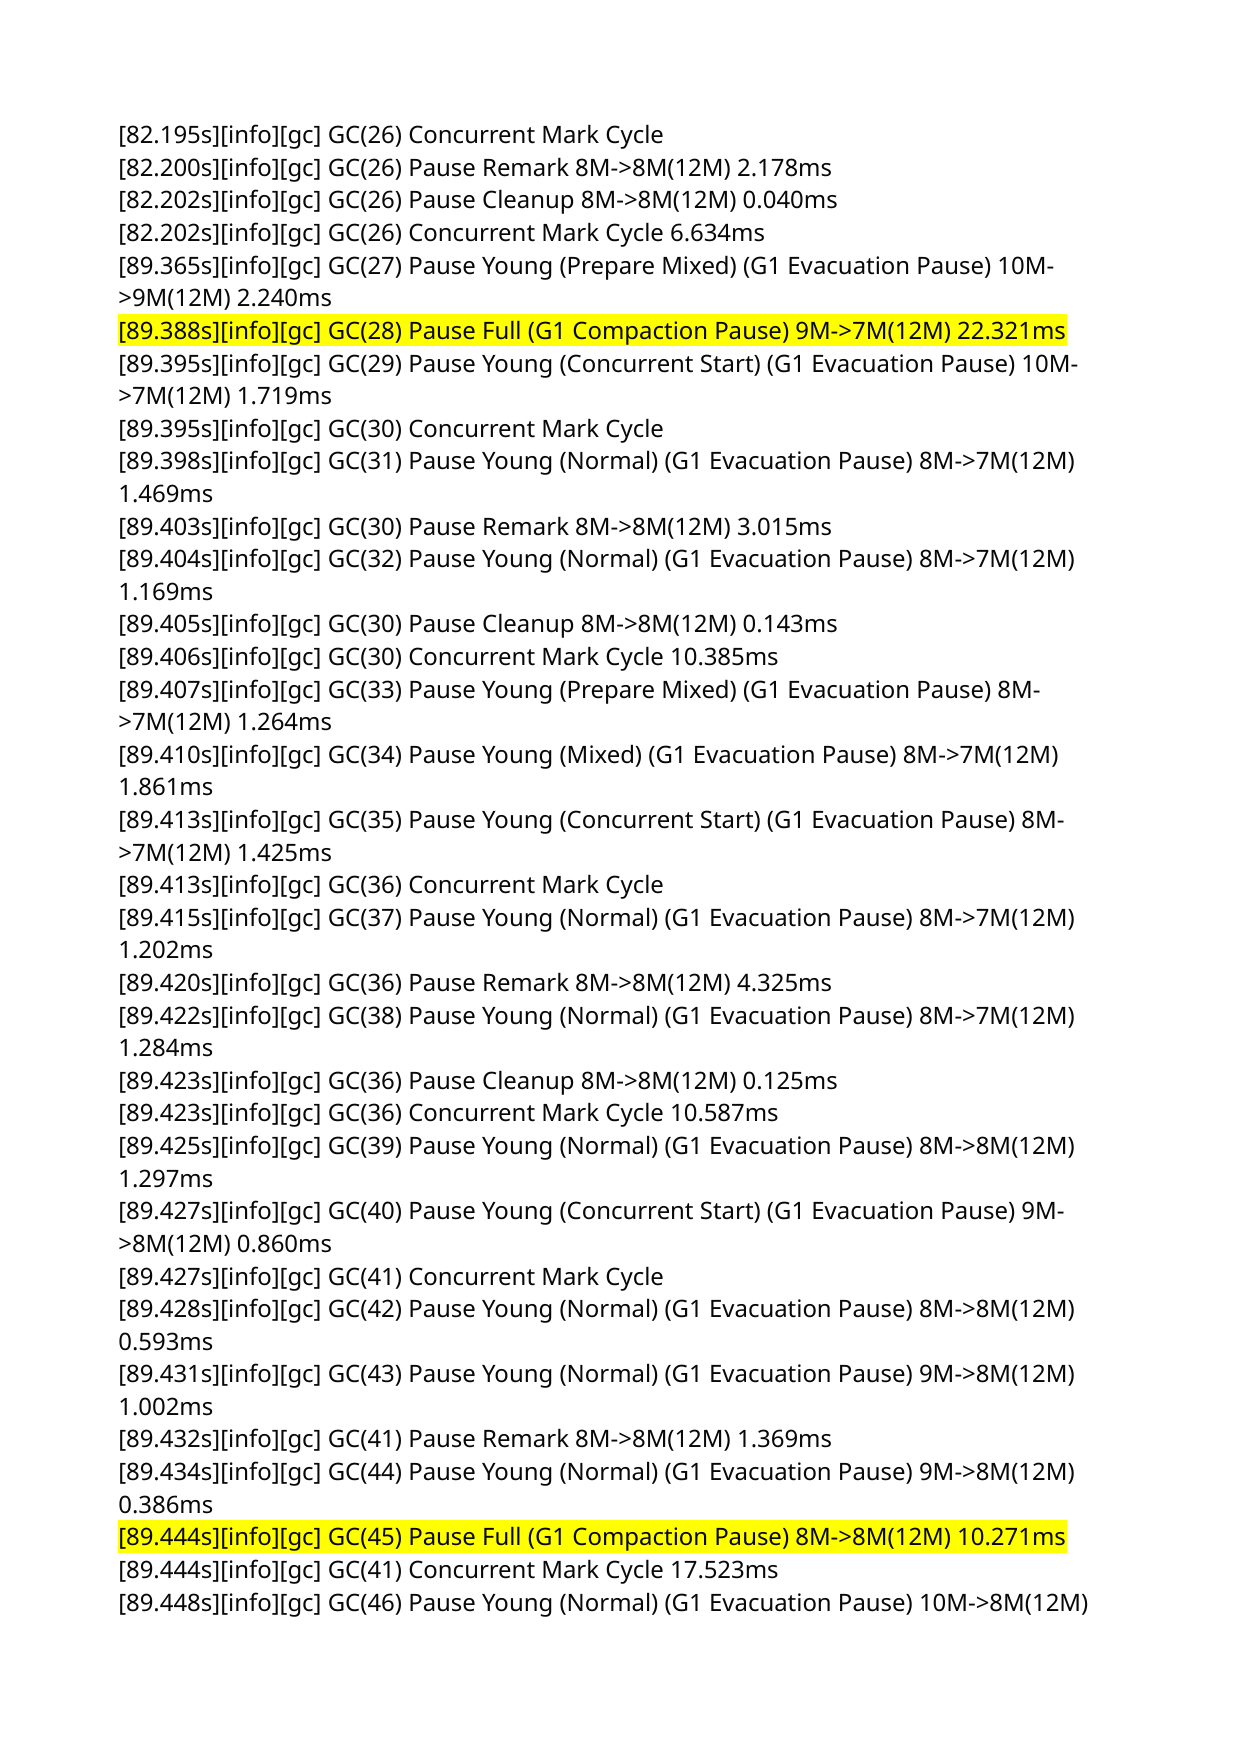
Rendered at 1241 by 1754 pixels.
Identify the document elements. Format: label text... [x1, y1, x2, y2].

text [82.195s][info][gc] GC(26) Concurrent Mark Cycle [82.200s][info][gc] GC(26) Pause Remark 8M->8M(12M) 2.178ms [82.202s][info][gc] GC(26) Pause Cleanup 8M->8M(12M) 0.040ms [82.202s][info][gc] GC(26) Concurrent Mark Cycle 6.634ms [89.365s][info][gc] GC(27) Pause Young (Prepare Mixed) (G1 Evacuation Pause) 10M->9M(12M) 2.240ms [89.388s][info][gc] GC(28) Pause Full (G1 Compaction Pause) 9M->7M(12M) 22.321ms [89.395s][info][gc] GC(29) Pause Young (Concurrent Start) (G1 Evacuation Pause) 10M->7M(12M) 1.719ms [89.395s][info][gc] GC(30) Concurrent Mark Cycle [89.398s][info][gc] GC(31) Pause Young (Normal) (G1 Evacuation Pause) 8M->7M(12M) 1.469ms [89.403s][info][gc] GC(30) Pause Remark 8M->8M(12M) 3.015ms [89.404s][info][gc] GC(32) Pause Young (Normal) (G1 Evacuation Pause) 8M->7M(12M) 1.169ms [89.405s][info][gc] GC(30) Pause Cleanup 8M->8M(12M) 0.143ms [89.406s][info][gc] GC(30) Concurrent Mark Cycle 10.385ms [89.407s][info][gc] GC(33) Pause Young (Prepare Mixed) (G1 Evacuation Pause) 8M->7M(12M) 1.264ms [89.410s][info][gc] GC(34) Pause Young (Mixed) (G1 Evacuation Pause) 8M->7M(12M) 1.861ms [89.413s][info][gc] GC(35) Pause Young (Concurrent Start) (G1 Evacuation Pause) 8M->7M(12M) 1.425ms [89.413s][info][gc] GC(36) Concurrent Mark Cycle [89.415s][info][gc] GC(37) Pause Young (Normal) (G1 Evacuation Pause) 8M->7M(12M) 1.202ms [89.420s][info][gc] GC(36) Pause Remark 8M->8M(12M) 4.325ms [89.422s][info][gc] GC(38) Pause Young (Normal) (G1 Evacuation Pause) 8M->7M(12M) 1.284ms [89.423s][info][gc] GC(36) Pause Cleanup 8M->8M(12M) 0.125ms [89.423s][info][gc] GC(36) Concurrent Mark Cycle 10.587ms [89.425s][info][gc] GC(39) Pause Young (Normal) (G1 Evacuation Pause) 8M->8M(12M) 1.297ms [89.427s][info][gc] GC(40) Pause Young (Concurrent Start) (G1 Evacuation Pause) 9M->8M(12M) 0.860ms [89.427s][info][gc] GC(41) Concurrent Mark Cycle [89.428s][info][gc] GC(42) Pause Young (Normal) (G1 Evacuation Pause) 8M->8M(12M) 0.593ms [89.431s][info][gc] GC(43) Pause Young (Normal) (G1 Evacuation Pause) 9M->8M(12M) 1.002ms [89.432s][info][gc] GC(41) Pause Remark 8M->8M(12M) 1.369ms [89.434s][info][gc] GC(44) Pause Young (Normal) (G1 Evacuation Pause) 9M->8M(12M) 0.386ms [89.444s][info][gc] GC(45) Pause Full (G1 Compaction Pause) 8M->8M(12M) 10.271ms [89.444s][info][gc] GC(41) Concurrent Mark Cycle 17.523ms [89.448s][info][gc] GC(46) Pause Young (Normal) (G1 Evacuation Pause) 10M->8M(12M) [118, 118, 1122, 1618]
